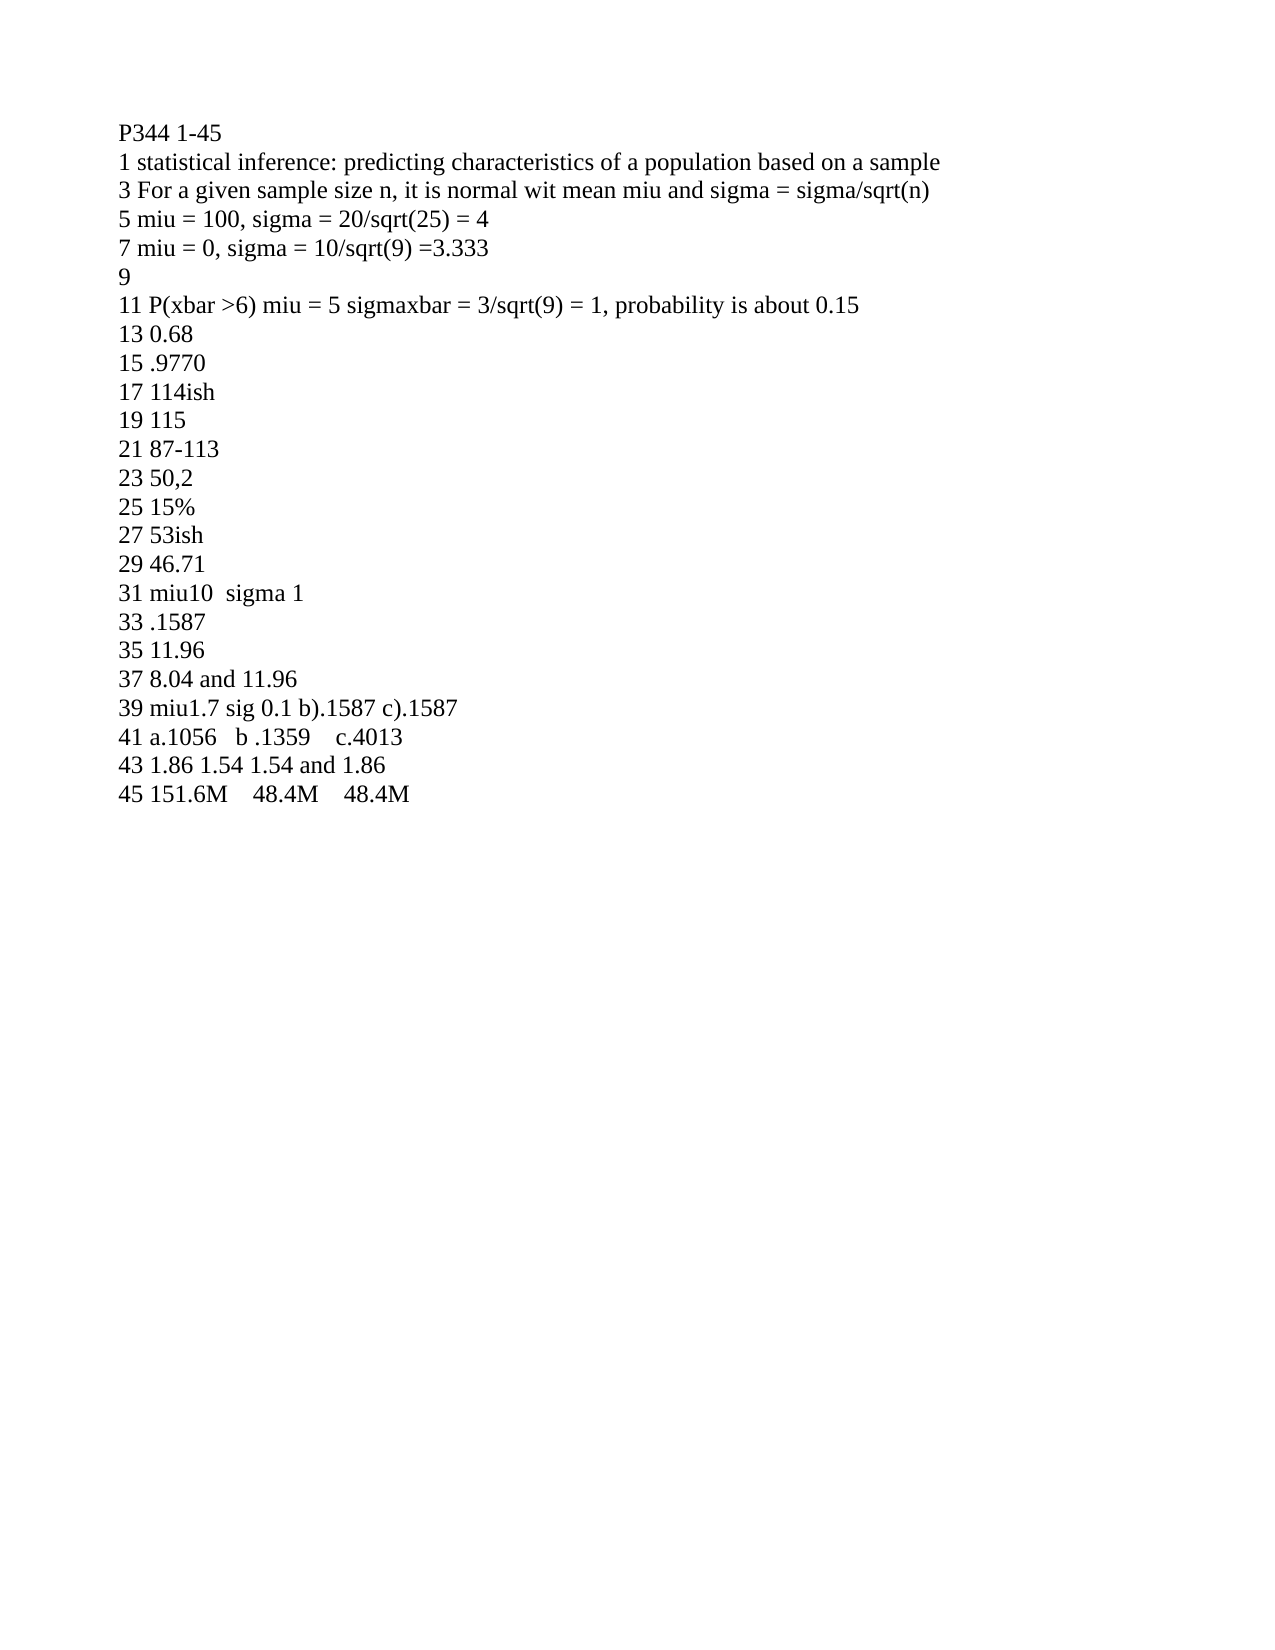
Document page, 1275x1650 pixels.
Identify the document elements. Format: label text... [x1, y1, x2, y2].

text 31 miu10 sigma 1 [118, 578, 1157, 607]
text 15 .9770 [118, 348, 1157, 377]
text 41 a.1056 b .1359 c.4013 [118, 722, 1157, 751]
text 29 46.71 [118, 549, 1157, 578]
text 37 8.04 and 11.96 [118, 664, 1157, 693]
text 3 For a given sample size n, it is normal wit mean miu and sigma = sigma/sqrt(n) [118, 176, 1157, 204]
text 39 miu1.7 sig 0.1 b).1587 c).1587 [118, 693, 1157, 722]
text 13 0.68 [118, 319, 1157, 348]
text 45 151.6M 48.4M 48.4M [118, 779, 1157, 808]
text 9 [118, 262, 1157, 291]
text 27 53ish [118, 521, 1157, 549]
text 11 P(xbar >6) miu = 5 sigmaxbar = 3/sqrt(9) = 1, probability is about 0.15 [118, 291, 1157, 319]
text 17 114ish [118, 377, 1157, 406]
text 21 87-113 [118, 434, 1157, 463]
text 35 11.96 [118, 636, 1157, 664]
text 33 .1587 [118, 607, 1157, 636]
text 43 1.86 1.54 1.54 and 1.86 [118, 751, 1157, 779]
text 1 statistical inference: predicting characteristics of a population based on a sample [118, 147, 1157, 176]
text 19 115 [118, 406, 1157, 434]
text 25 15% [118, 492, 1157, 521]
text P344 1-45 [118, 118, 1157, 147]
text 23 50,2 [118, 463, 1157, 492]
text 5 miu = 100, sigma = 20/sqrt(25) = 4 [118, 204, 1157, 233]
text 7 miu = 0, sigma = 10/sqrt(9) =3.333 [118, 233, 1157, 262]
